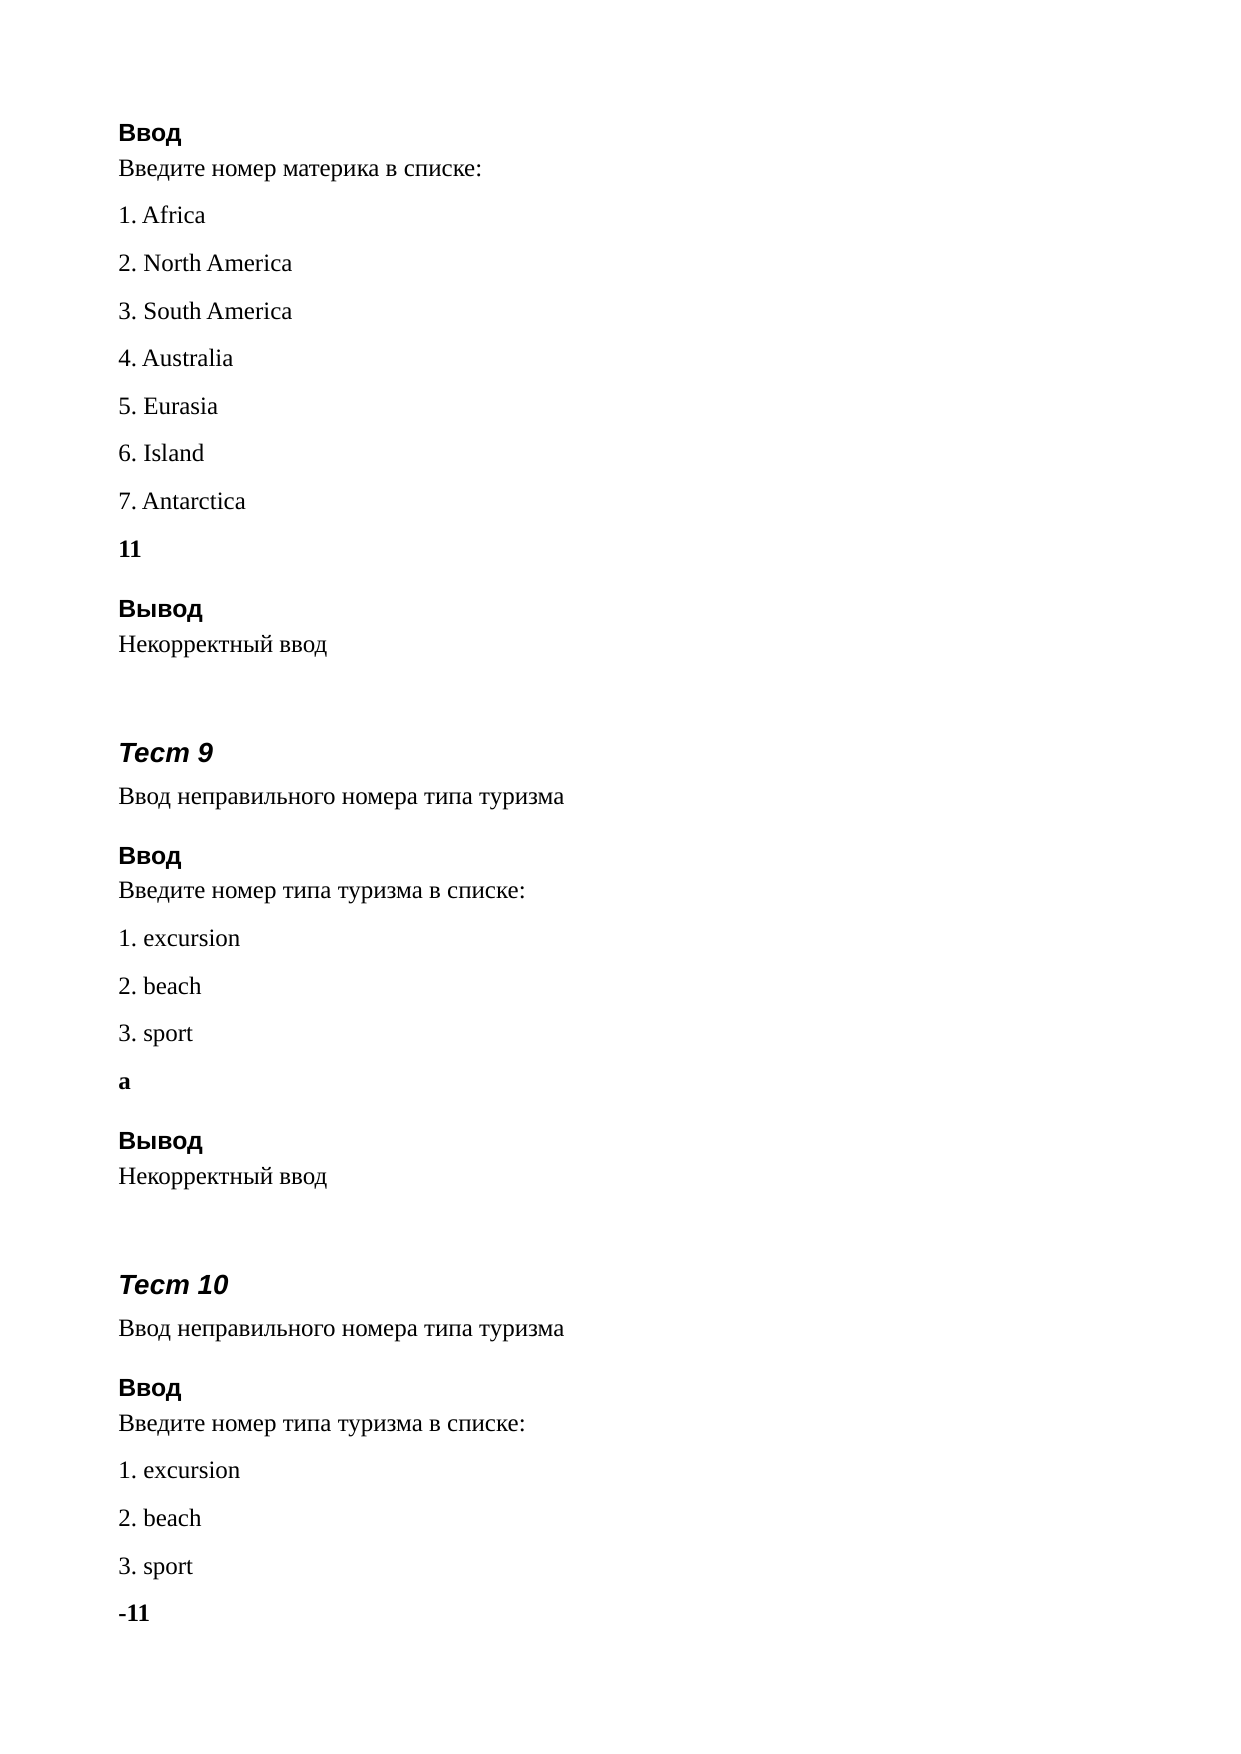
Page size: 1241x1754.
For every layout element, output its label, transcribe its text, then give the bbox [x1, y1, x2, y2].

text 7. Antarctica [118, 486, 1122, 515]
text Введите номер типа туризма в списке: [118, 1408, 1122, 1437]
text Ввод неправильного номера типа туризма [118, 781, 1122, 809]
text 3. sport [118, 1551, 1122, 1579]
text 1. Africa [118, 201, 1122, 229]
text 4. Australia [118, 343, 1122, 372]
subtitle Ввод [118, 841, 1122, 869]
subtitle Вывод [118, 1126, 1122, 1155]
text Ввод неправильного номера типа туризма [118, 1313, 1122, 1342]
text 2. North America [118, 248, 1122, 277]
text Введите номер материка в списке: [118, 153, 1122, 182]
text 11 [118, 534, 1122, 562]
text a [118, 1066, 1122, 1095]
subtitle Ввод [118, 118, 1122, 147]
subtitle Вывод [118, 594, 1122, 622]
subtitle Ввод [118, 1373, 1122, 1402]
text 1. excursion [118, 923, 1122, 952]
text 2. beach [118, 1503, 1122, 1532]
subtitle Тест 10 [118, 1269, 1122, 1301]
subtitle Тест 9 [118, 736, 1122, 768]
text 3. South America [118, 296, 1122, 324]
text Некорректный ввод [118, 1161, 1122, 1190]
text 1. excursion [118, 1456, 1122, 1484]
text -11 [118, 1598, 1122, 1627]
text 5. Eurasia [118, 391, 1122, 420]
text 6. Island [118, 438, 1122, 467]
text 2. beach [118, 971, 1122, 999]
text Некорректный ввод [118, 629, 1122, 657]
text Введите номер типа туризма в списке: [118, 876, 1122, 904]
text 3. sport [118, 1018, 1122, 1047]
